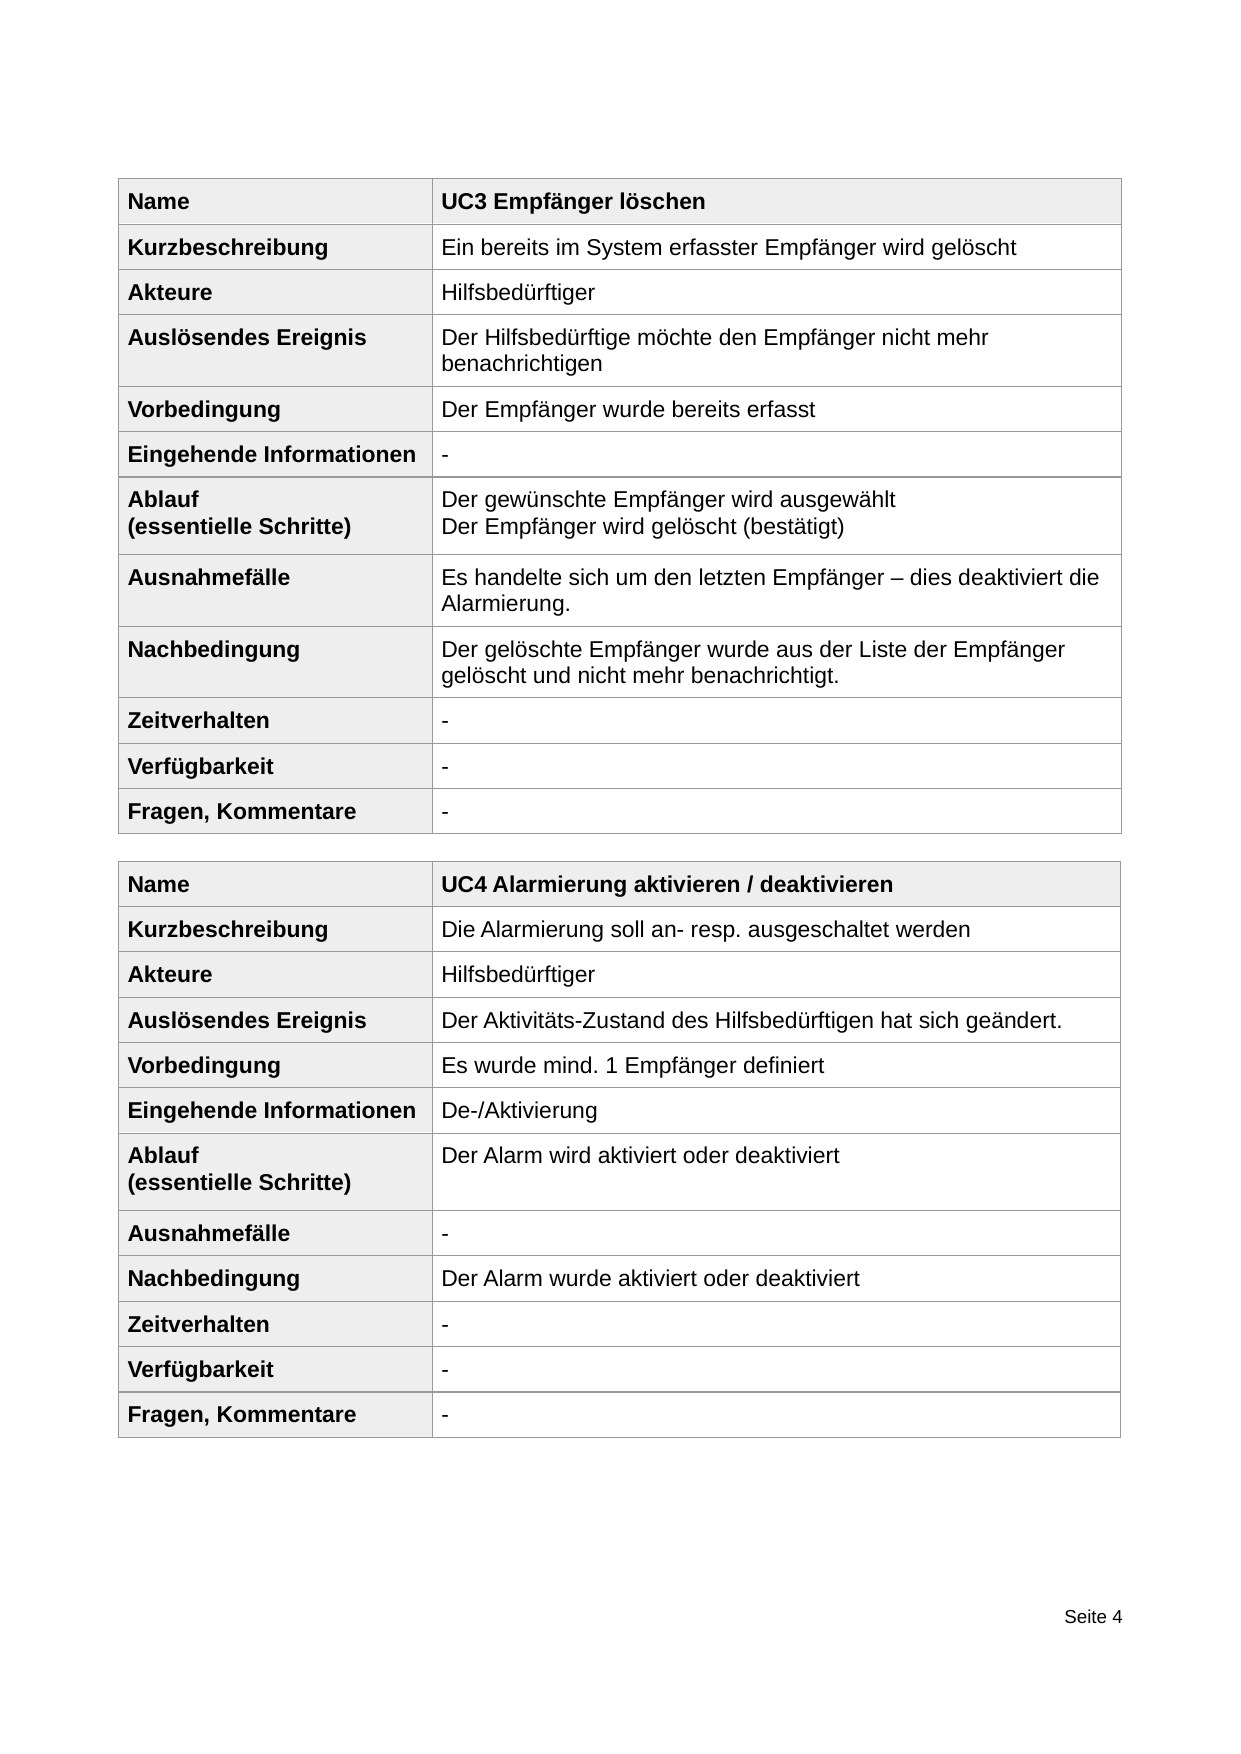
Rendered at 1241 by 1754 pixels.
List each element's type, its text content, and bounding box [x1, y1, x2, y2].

table_header UC3 Empfänger löschen [433, 179, 1121, 223]
table_cell Auslösendes Ereignis [119, 998, 432, 1042]
table_header Name [119, 862, 432, 906]
table_cell Fragen, Kommentare [119, 1393, 432, 1437]
table_cell Ausnahmefälle [119, 1211, 432, 1255]
table_cell Ablauf (essentielle Schritte) [119, 1134, 432, 1210]
table_cell Hilfsbedürftiger [433, 952, 1120, 997]
table_cell Zeitverhalten [119, 698, 432, 743]
table_cell Akteure [119, 270, 432, 314]
table_cell - [433, 1393, 1120, 1437]
table_cell Der gewünschte Empfänger wird ausgewählt Der Empfänger wird gelöscht (bestätigt) [433, 478, 1121, 554]
table_cell Verfügbarkeit [119, 1347, 432, 1391]
table_cell Der Alarm wird aktiviert oder deaktiviert [433, 1134, 1120, 1210]
table_cell Der Hilfsbedürftige möchte den Empfänger nicht mehr benachrichtigen [433, 315, 1121, 386]
table_cell - [433, 1347, 1120, 1391]
table_cell Eingehende Informationen [119, 432, 432, 476]
table_header Name [119, 179, 432, 223]
table_cell Verfügbarkeit [119, 744, 432, 788]
table_cell Ein bereits im System erfasster Empfänger wird gelöscht [433, 225, 1121, 269]
table_cell - [433, 1302, 1120, 1346]
table_cell Fragen, Kommentare [119, 789, 432, 833]
table_cell Nachbedingung [119, 627, 432, 697]
table_cell Ausnahmefälle [119, 555, 432, 626]
table_cell Ablauf (essentielle Schritte) [119, 478, 432, 554]
table_cell - [433, 432, 1121, 476]
table_cell Der Aktivitäts-Zustand des Hilfsbedürftigen hat sich geändert. [433, 998, 1120, 1042]
table_header UC4 Alarmierung aktivieren / deaktivieren [433, 862, 1120, 906]
table_cell Eingehende Informationen [119, 1088, 432, 1132]
table_cell Hilfsbedürftiger [433, 270, 1121, 314]
table_cell De-/Aktivierung [433, 1088, 1120, 1132]
table_cell Vorbedingung [119, 387, 432, 431]
table_cell Akteure [119, 952, 432, 997]
table_cell Nachbedingung [119, 1256, 432, 1301]
table_cell Die Alarmierung soll an- resp. ausgeschaltet werden [433, 907, 1120, 951]
table_cell - [433, 789, 1121, 833]
table_cell Der gelöschte Empfänger wurde aus der Liste der Empfänger gelöscht und nicht mehr benachrichtigt. [433, 627, 1121, 697]
table_cell Der Empfänger wurde bereits erfasst [433, 387, 1121, 431]
table_cell Es wurde mind. 1 Empfänger definiert [433, 1043, 1120, 1087]
table_cell Kurzbeschreibung [119, 225, 432, 269]
table_cell Es handelte sich um den letzten Empfänger – dies deaktiviert die Alarmierung. [433, 555, 1121, 626]
table_cell Zeitverhalten [119, 1302, 432, 1346]
table_cell Der Alarm wurde aktiviert oder deaktiviert [433, 1256, 1120, 1301]
table_cell - [433, 1211, 1120, 1255]
table_cell Auslösendes Ereignis [119, 315, 432, 386]
table_cell Kurzbeschreibung [119, 907, 432, 951]
table_cell Vorbedingung [119, 1043, 432, 1087]
table_cell - [433, 744, 1121, 788]
table_cell - [433, 698, 1121, 743]
